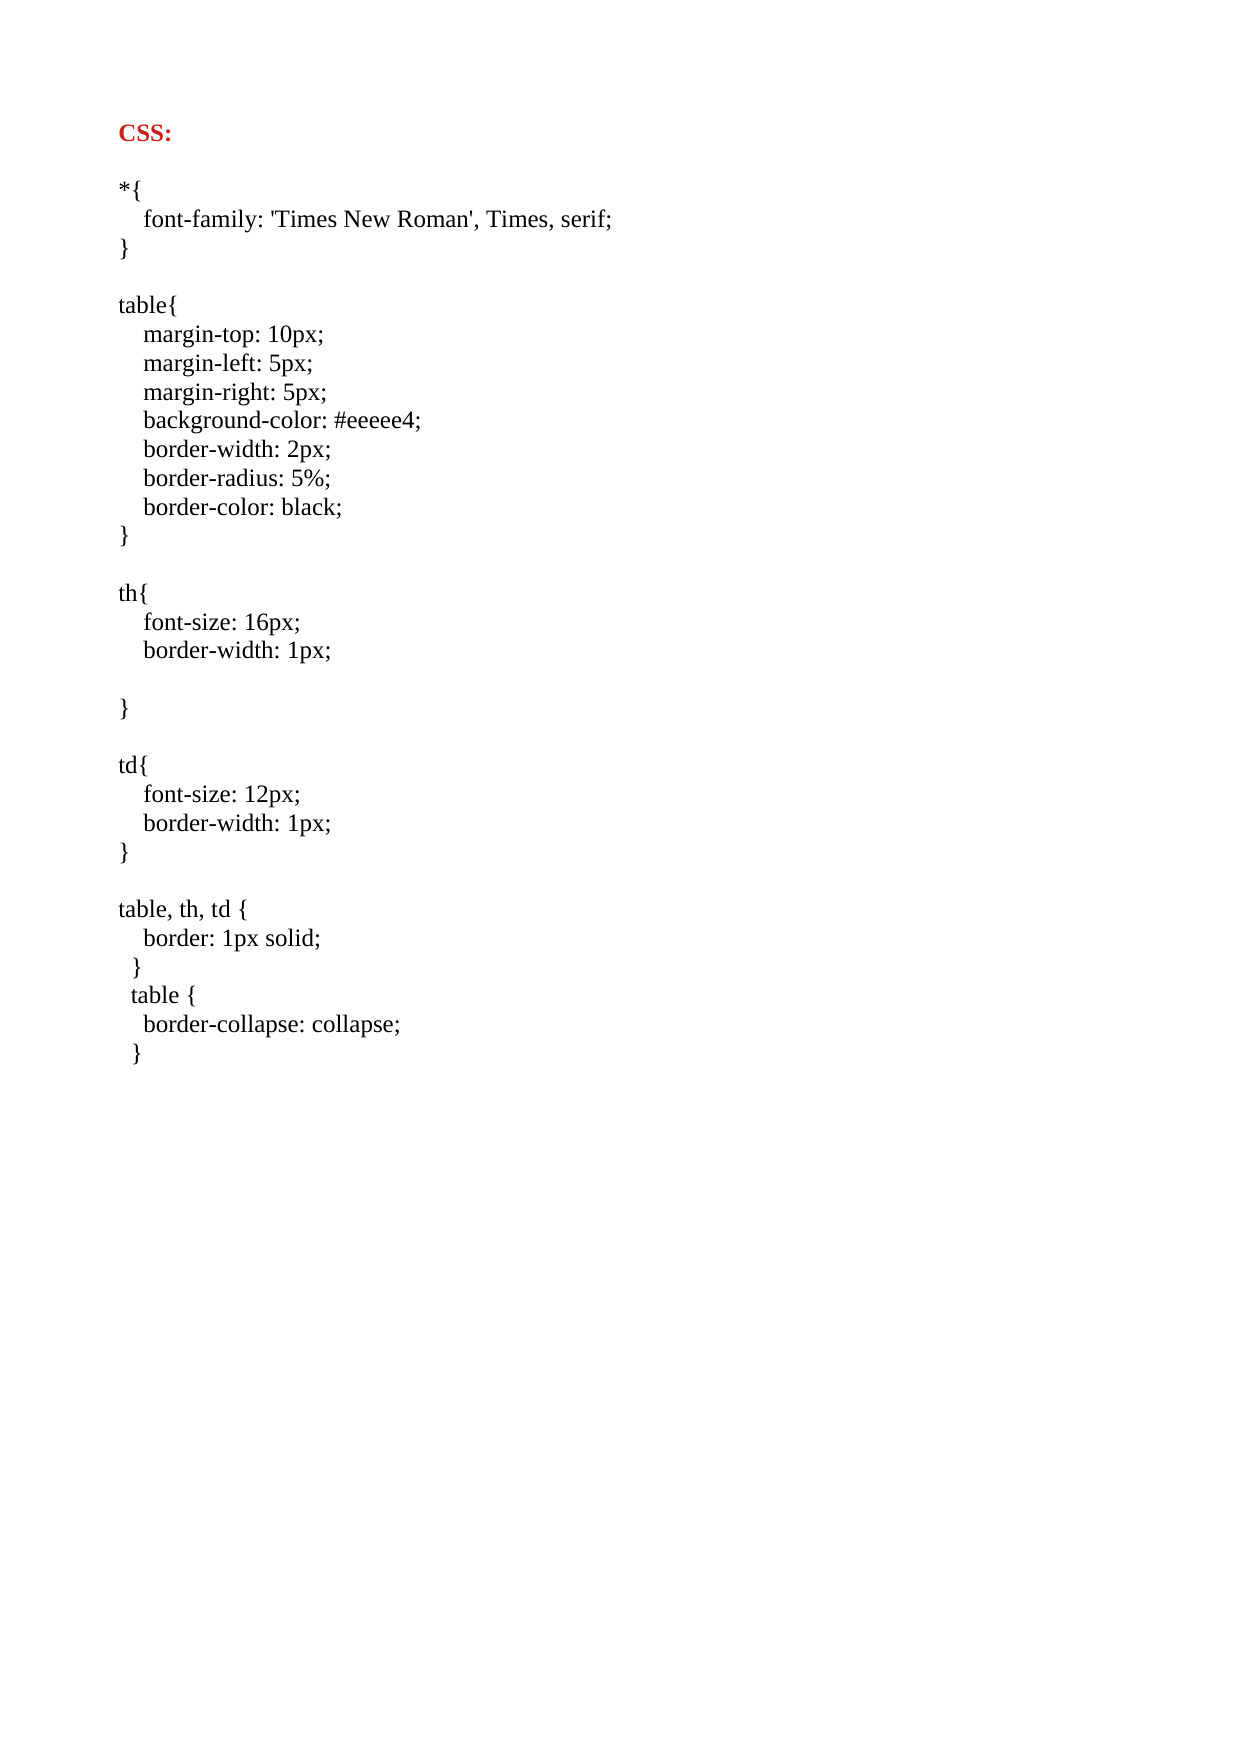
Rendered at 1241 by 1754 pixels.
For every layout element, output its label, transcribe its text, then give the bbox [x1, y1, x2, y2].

text } [118, 1038, 1122, 1067]
text } [118, 521, 1122, 549]
text font-family: 'Times New Roman', Times, serif; [118, 204, 1122, 233]
text border-width: 2px; [118, 434, 1122, 463]
text td{ [118, 751, 1122, 779]
text } [118, 693, 1122, 722]
text } [118, 952, 1122, 981]
text margin-top: 10px; [118, 319, 1122, 348]
text table{ [118, 291, 1122, 319]
text border-width: 1px; [118, 808, 1122, 837]
text background-color: #eeeee4; [118, 406, 1122, 434]
text border-width: 1px; [118, 636, 1122, 664]
text border-radius: 5%; [118, 463, 1122, 492]
text table, th, td { [118, 894, 1122, 923]
text margin-right: 5px; [118, 377, 1122, 406]
text *{ [118, 176, 1122, 204]
text CSS: [118, 118, 1122, 147]
text border: 1px solid; [118, 923, 1122, 952]
text margin-left: 5px; [118, 348, 1122, 377]
text } [118, 837, 1122, 866]
text table { [118, 981, 1122, 1009]
text } [118, 233, 1122, 262]
text border-color: black; [118, 492, 1122, 521]
text border-collapse: collapse; [118, 1009, 1122, 1038]
text th{ [118, 578, 1122, 607]
text font-size: 16px; [118, 607, 1122, 636]
text font-size: 12px; [118, 779, 1122, 808]
